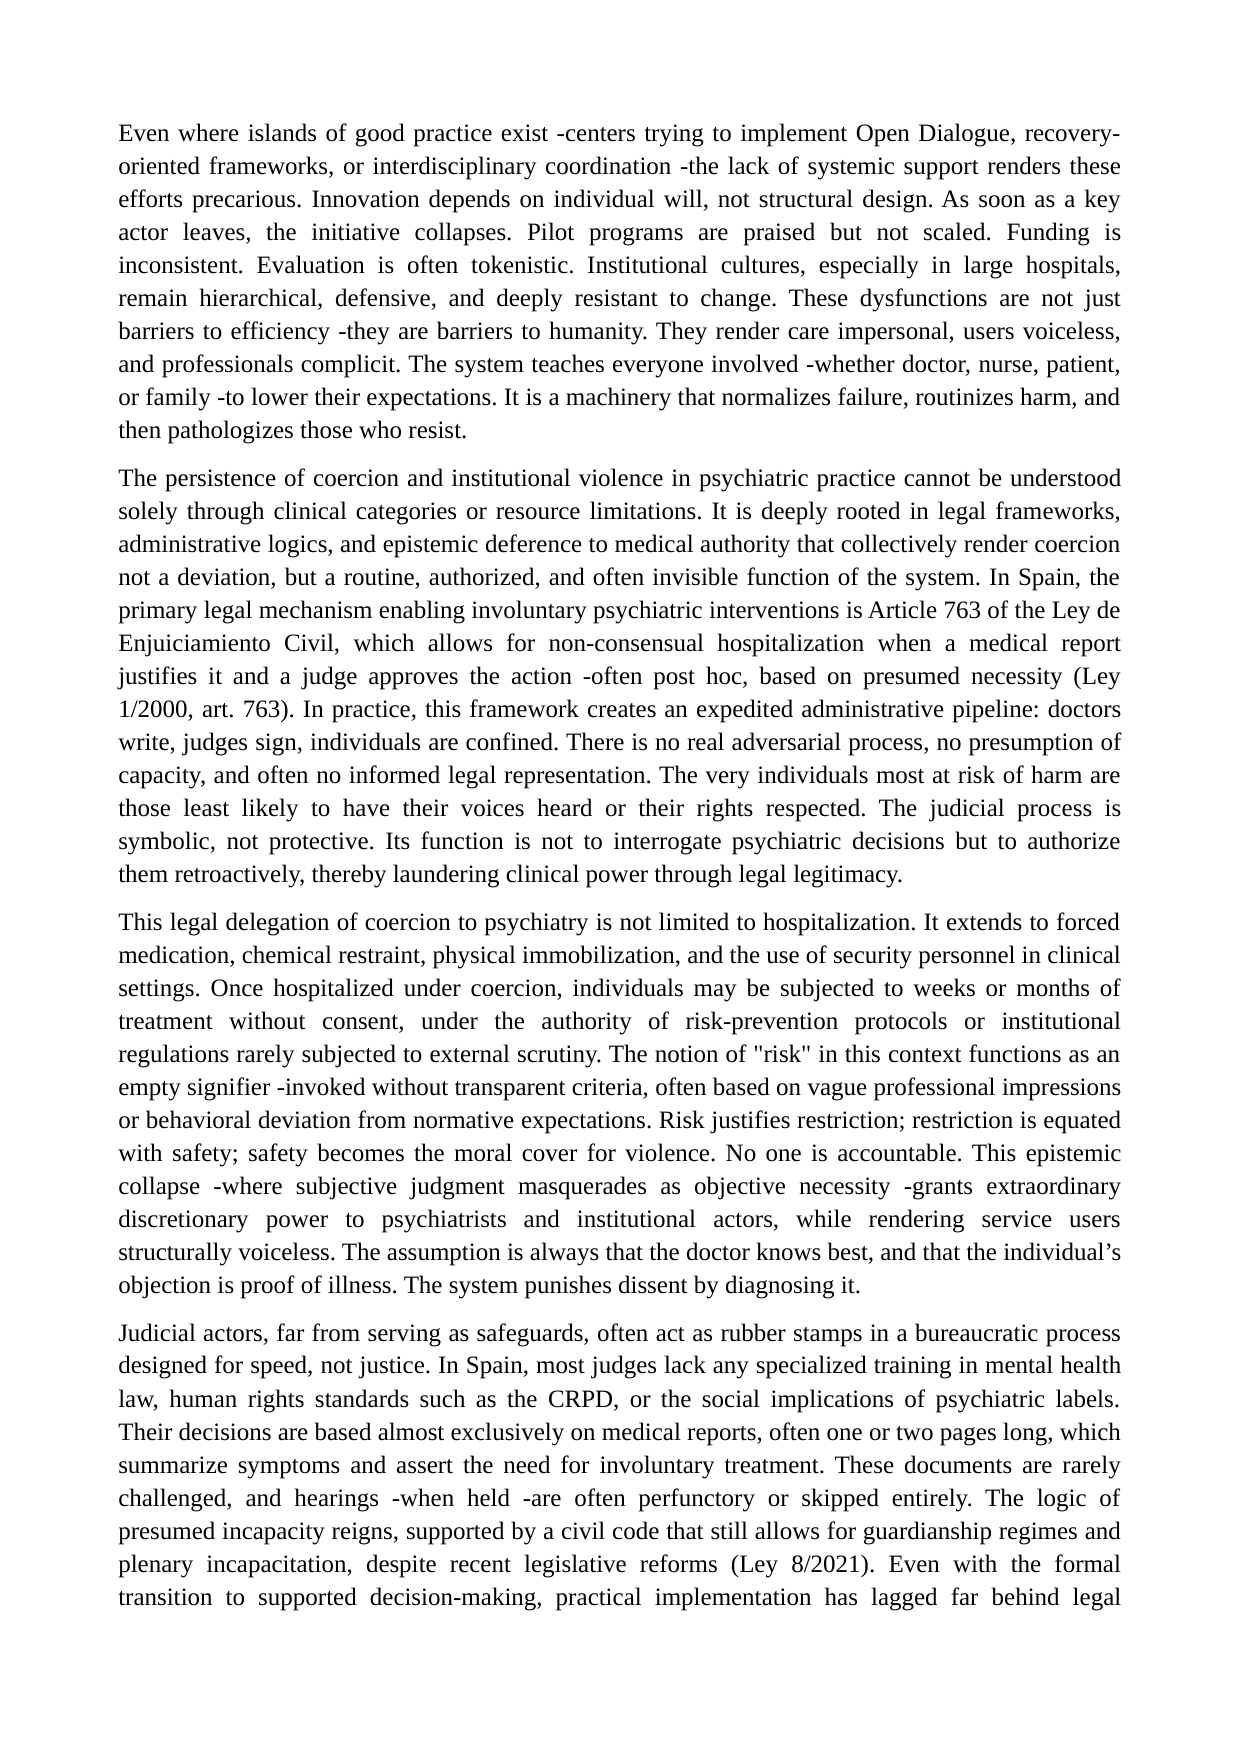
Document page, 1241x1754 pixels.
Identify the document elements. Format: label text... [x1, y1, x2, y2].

text This legal delegation of coercion to psychiatry is not limited to hospitalization. It extends to forced medication, chemical restraint, physical immobilization, and the use of security personnel in clinical settings. Once hospitalized under coercion, individuals may be subjected to weeks or months of treatment without consent, under the authority of risk-prevention protocols or institutional regulations rarely subjected to external scrutiny. The notion of "risk" in this context functions as an empty signifier -invoked without transparent criteria, often based on vague professional impressions or behavioral deviation from normative expectations. Risk justifies restriction; restriction is equated with safety; safety becomes the moral cover for violence. No one is accountable. This epistemic collapse -where subjective judgment masquerades as objective necessity -grants extraordinary discretionary power to psychiatrists and institutional actors, while rendering service users structurally voiceless. The assumption is always that the doctor knows best, and that the individual’s objection is proof of illness. The system punishes dissent by diagnosing it. [118, 907, 1122, 1299]
text Judicial actors, far from serving as safeguards, often act as rubber stamps in a bureaucratic process designed for speed, not justice. In Spain, most judges lack any specialized training in mental health law, human rights standards such as the CRPD, or the social implications of psychiatric labels. Their decisions are based almost exclusively on medical reports, often one or two pages long, which summarize symptoms and assert the need for involuntary treatment. These documents are rarely challenged, and hearings -when held -are often perfunctory or skipped entirely. The logic of presumed incapacity reigns, supported by a civil code that still allows for guardianship regimes and plenary incapacitation, despite recent legislative reforms (Ley 8/2021). Even with the formal transition to supported decision-making, practical implementation has lagged far behind legal [118, 1318, 1122, 1611]
text Even where islands of good practice exist -centers trying to implement Open Dialogue, recovery-oriented frameworks, or interdisciplinary coordination -the lack of systemic support renders these efforts precarious. Innovation depends on individual will, not structural design. As soon as a key actor leaves, the initiative collapses. Pilot programs are praised but not scaled. Funding is inconsistent. Evaluation is often tokenistic. Institutional cultures, especially in large hospitals, remain hierarchical, defensive, and deeply resistant to change. These dysfunctions are not just barriers to efficiency -they are barriers to humanity. They render care impersonal, users voiceless, and professionals complicit. The system teaches everyone involved -whether doctor, nurse, patient, or family -to lower their expectations. It is a machinery that normalizes failure, routinizes harm, and then pathologizes those who resist. [118, 118, 1122, 444]
text The persistence of coercion and institutional violence in psychiatric practice cannot be understood solely through clinical categories or resource limitations. It is deeply rooted in legal frameworks, administrative logics, and epistemic deference to medical authority that collectively render coercion not a deviation, but a routine, authorized, and often invisible function of the system. In Spain, the primary legal mechanism enabling involuntary psychiatric interventions is Article 763 of the Ley de Enjuiciamiento Civil, which allows for non-consensual hospitalization when a medical report justifies it and a judge approves the action -often post hoc, based on presumed necessity (Ley 1/2000, art. 763). In practice, this framework creates an expedited administrative pipeline: doctors write, judges sign, individuals are confined. There is no real adversarial process, no presumption of capacity, and often no informed legal representation. The very individuals most at risk of harm are those least likely to have their voices heard or their rights respected. The judicial process is symbolic, not protective. Its function is not to interrogate psychiatric decisions but to authorize them retroactively, thereby laundering clinical power through legal legitimacy. [118, 463, 1122, 888]
